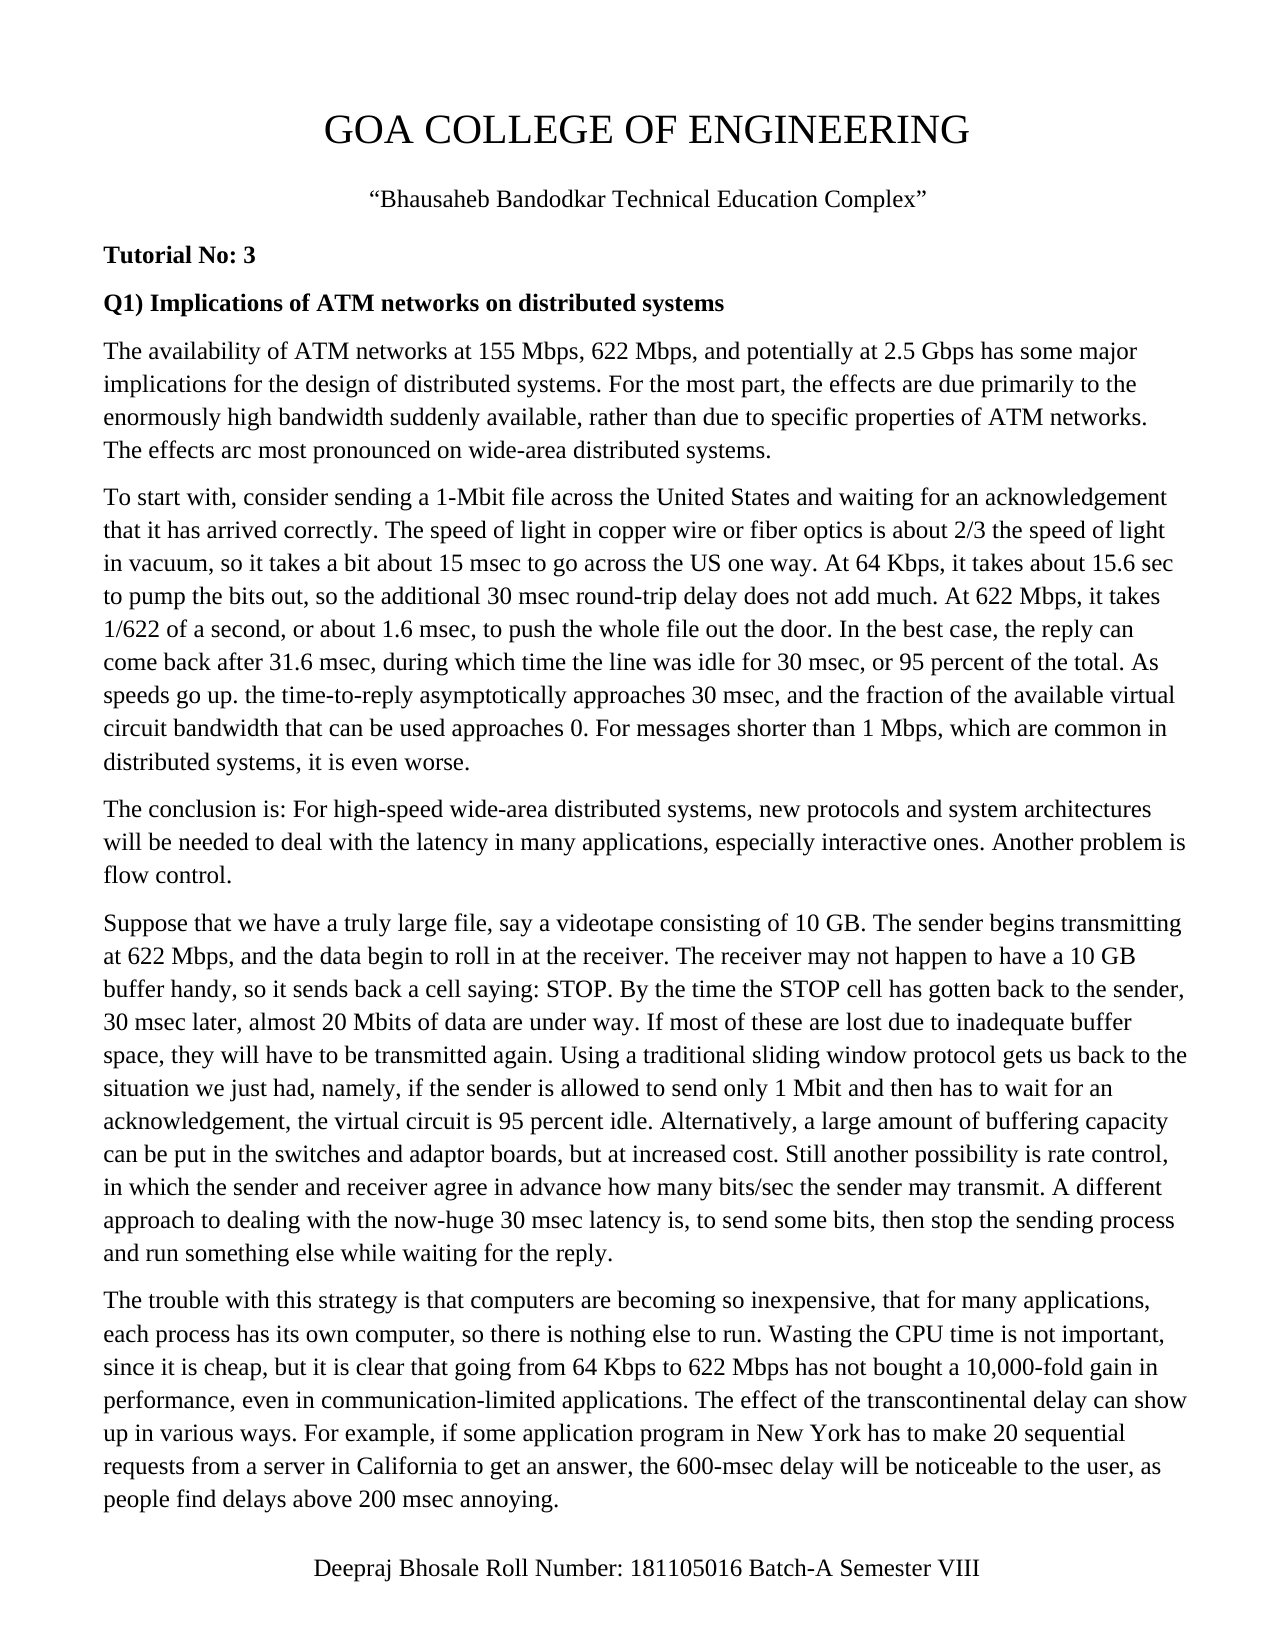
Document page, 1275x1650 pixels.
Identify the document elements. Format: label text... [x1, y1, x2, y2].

text The availability of ATM networks at 155 Mbps, 622 Mbps, and potentially at 2.5 Gbps has some major implications for the design of distributed systems. For the most part, the effects are due primarily to the enormously high bandwidth suddenly available, rather than due to specific properties of ATM networks. The effects arc most pronounced on wide-area distributed systems. [103, 336, 1191, 463]
text To start with, consider sending a 1-Mbit file across the United States and waiting for an acknowledgement that it has arrived correctly. The speed of light in copper wire or fiber optics is about 2/3 the speed of light in vacuum, so it takes a bit about 15 msec to go across the US one way. At 64 Kbps, it takes about 15.6 sec to pump the bits out, so the additional 30 msec round-trip delay does not add much. At 622 Mbps, it takes 1/622 of a second, or about 1.6 msec, to push the whole file out the door. In the best case, the reply can come back after 31.6 msec, during which time the line was idle for 30 msec, or 95 percent of the total. As speeds go up. the time-to-reply asymptotically approaches 30 msec, and the fraction of the available virtual circuit bandwidth that can be used approaches 0. For messages shorter than 1 Mbps, which are common in distributed systems, it is even worse. [103, 482, 1191, 775]
text Q1) Implications of ATM networks on distributed systems [103, 288, 1191, 317]
text The conclusion is: For high-speed wide-area distributed systems, new protocols and system architectures will be needed to deal with the latency in many applications, especially interactive ones. Another problem is flow control. [103, 794, 1191, 889]
text Suppose that we have a truly large file, say a videotape consisting of 10 GB. The sender begins transmitting at 622 Mbps, and the data begin to roll in at the receiver. The receiver may not happen to have a 10 GB buffer handy, so it sends back a cell saying: STOP. By the time the STOP cell has gotten back to the sender, 30 msec later, almost 20 Mbits of data are under way. If most of these are lost due to inadequate buffer space, they will have to be transmitted again. Using a traditional sliding window protocol gets us back to the situation we just had, namely, if the sender is allowed to send only 1 Mbit and then has to wait for an acknowledgement, the virtual circuit is 95 percent idle. Alternatively, a large amount of buffering capacity can be put in the switches and adaptor boards, but at increased cost. Still another possibility is rate control, in which the sender and receiver agree in advance how many bits/sec the sender may transmit. A different approach to dealing with the now-huge 30 msec latency is, to send some bits, then stop the sending process and run something else while waiting for the reply. [103, 908, 1191, 1267]
text Tutorial No: 3 [103, 240, 1191, 269]
text The trouble with this strategy is that computers are becoming so inexpensive, that for many applications, each process has its own computer, so there is nothing else to run. Wasting the CPU time is not important, since it is cheap, but it is clear that going from 64 Kbps to 622 Mbps has not bought a 10,000-fold gain in performance, even in communication-limited applications. The effect of the transcontinental delay can show up in various ways. For example, if some application program in New York has to make 20 sequential requests from a server in California to get an answer, the 600-msec delay will be noticeable to the user, as people find delays above 200 msec annoying. [103, 1286, 1191, 1512]
